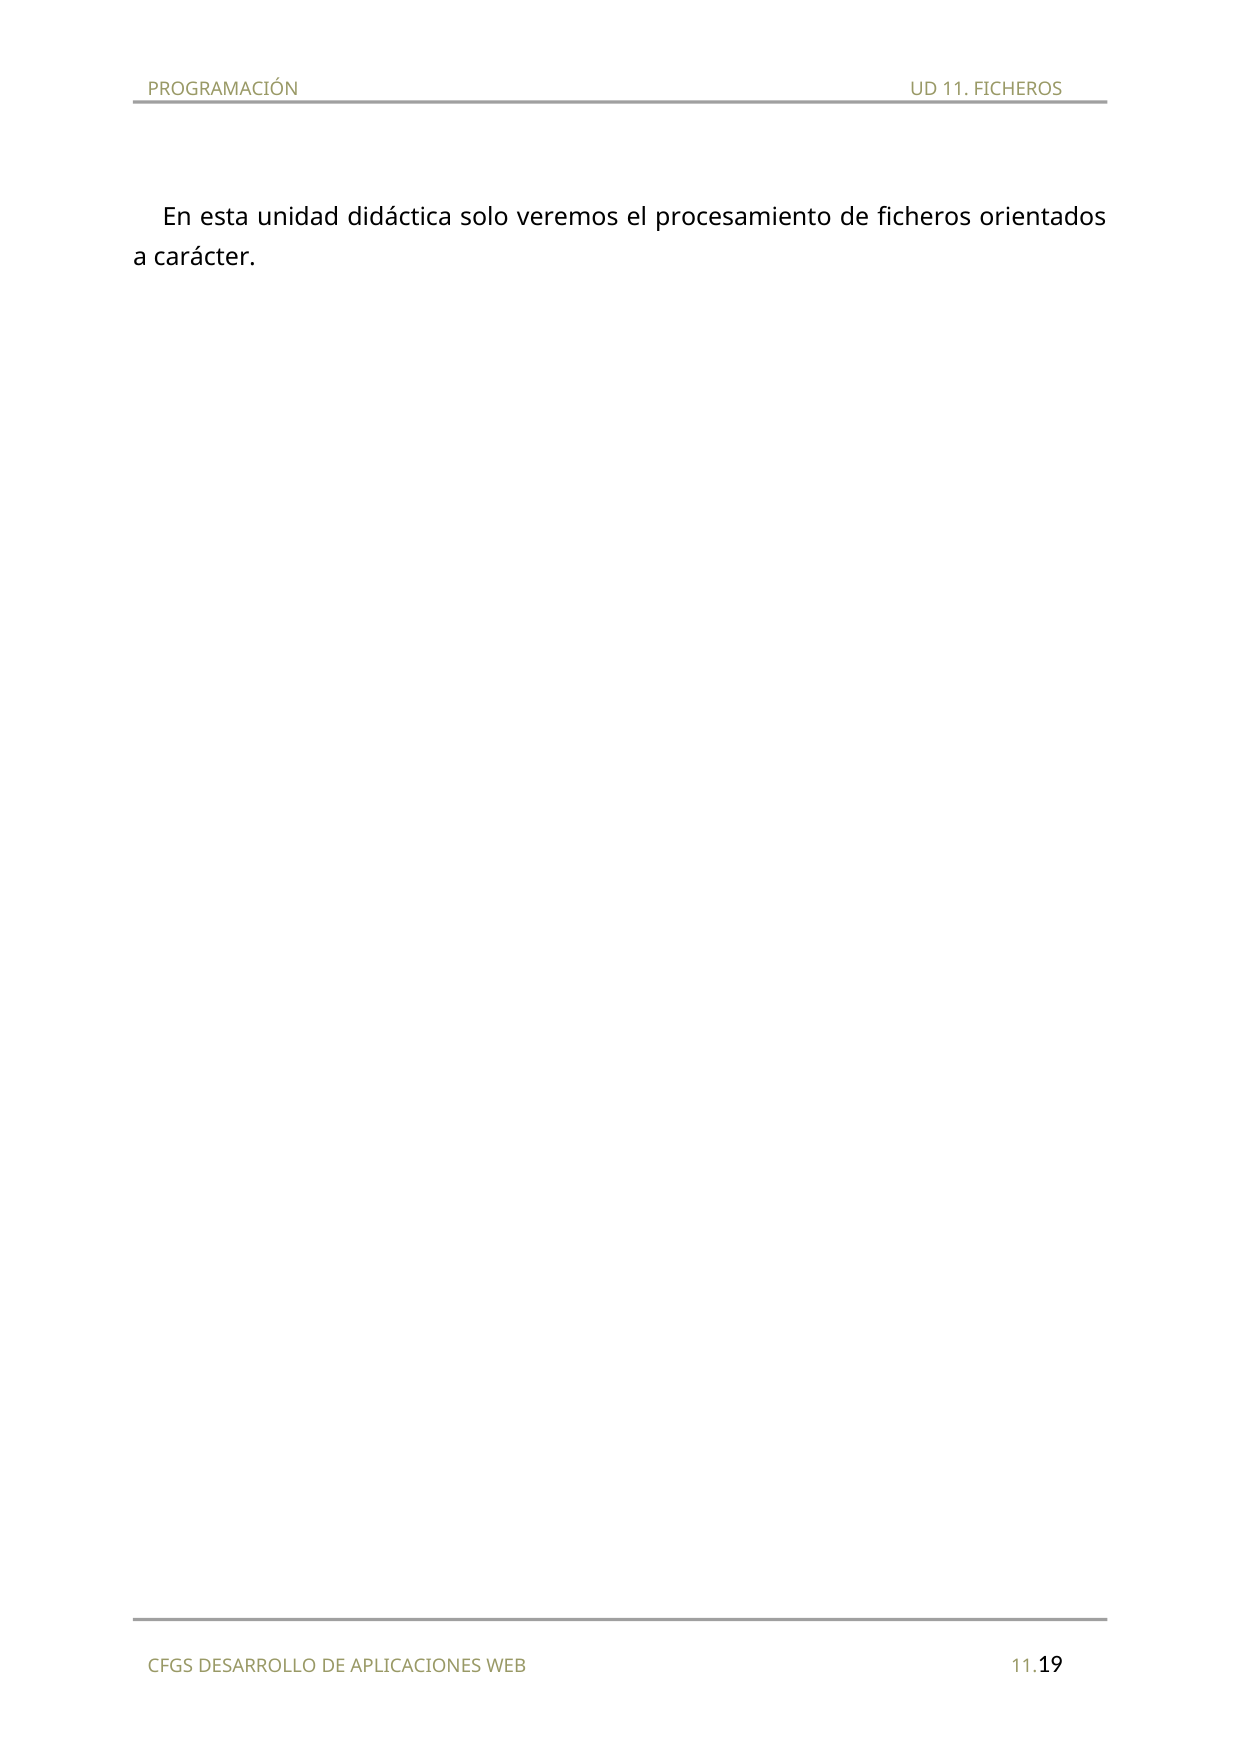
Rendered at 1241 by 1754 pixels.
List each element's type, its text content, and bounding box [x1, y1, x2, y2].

text En esta unidad didáctica solo veremos el procesamiento de ficheros orientados a carácter. [133, 199, 1107, 272]
